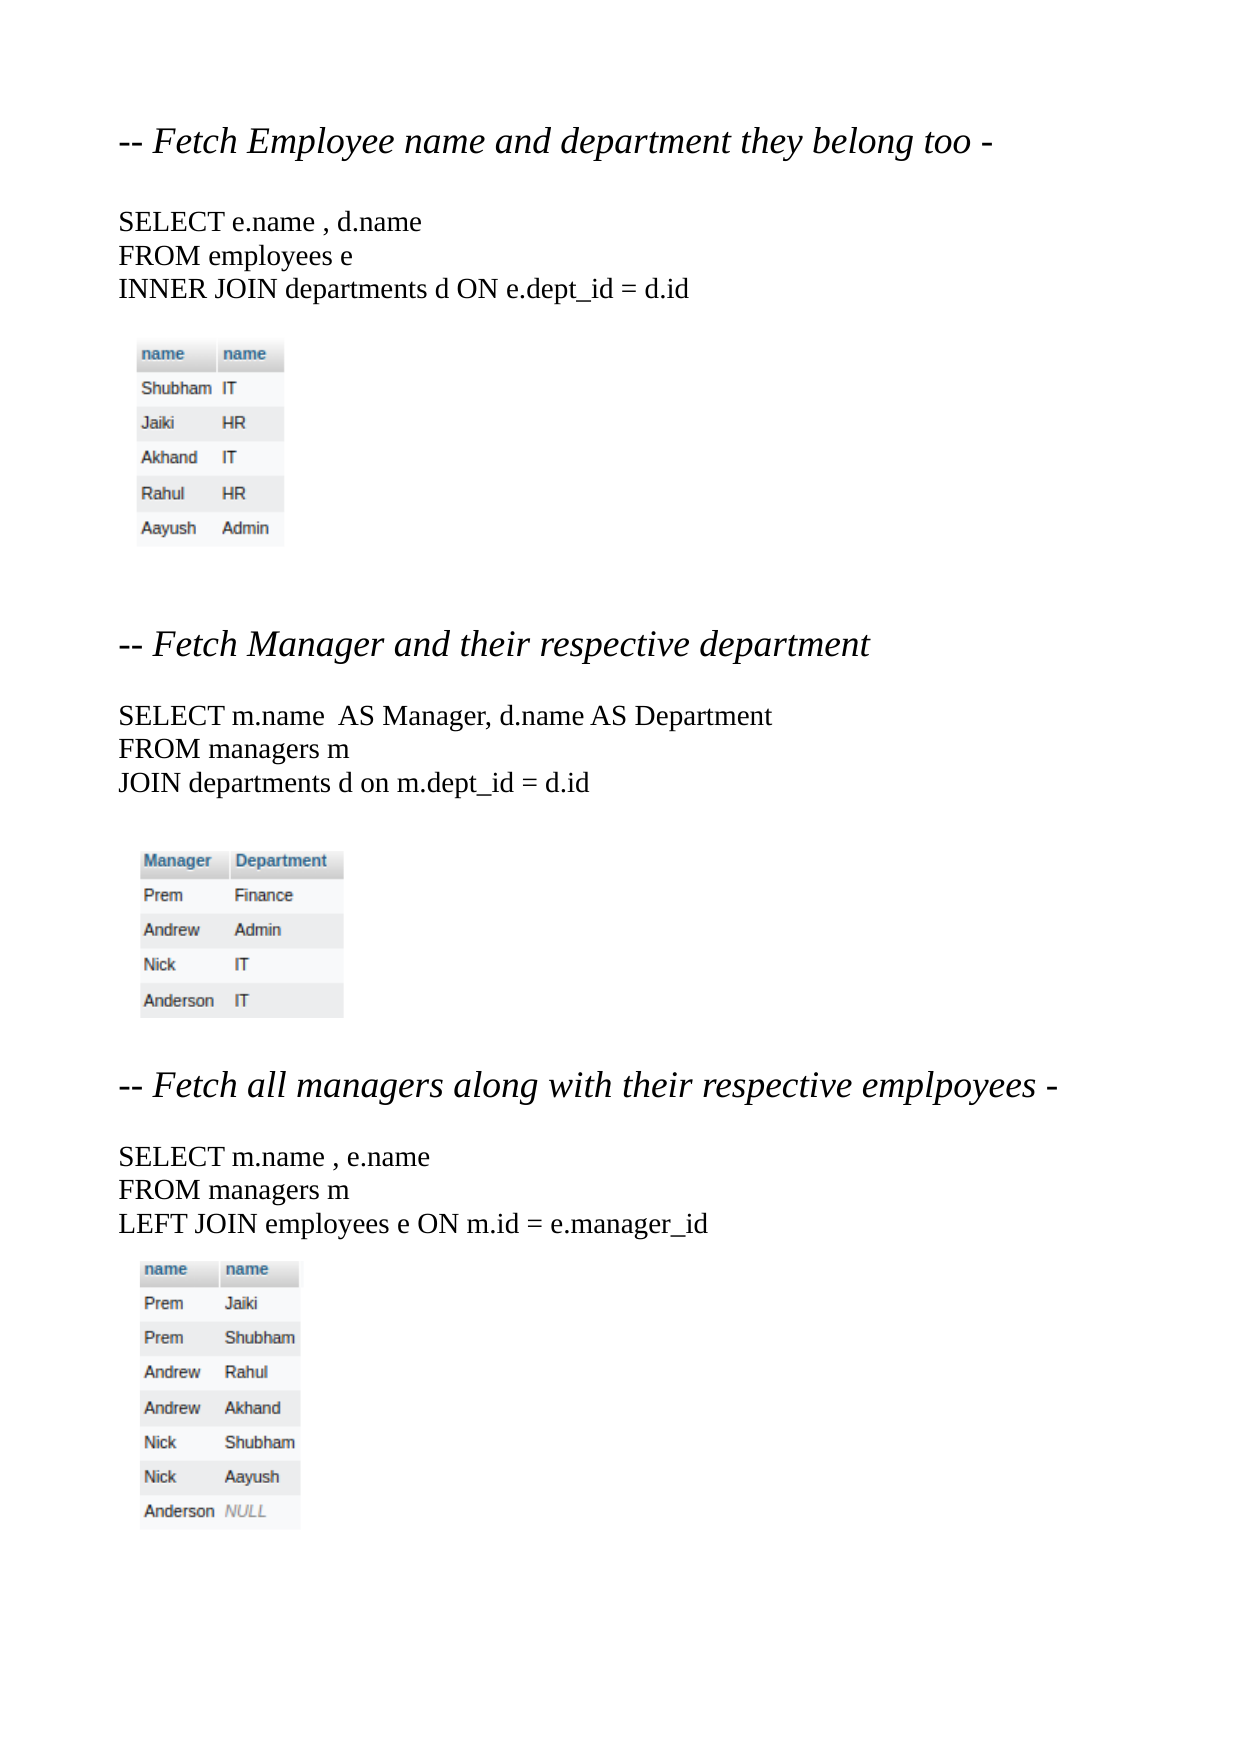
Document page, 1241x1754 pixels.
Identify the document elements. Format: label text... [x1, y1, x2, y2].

text -- Fetch all managers along with their respective emplpoyees - [118, 1062, 1122, 1105]
text FROM managers m [118, 1172, 1122, 1206]
text -- Fetch Manager and their respective department [118, 621, 1122, 664]
text SELECT e.name , d.name [118, 204, 1122, 238]
text SELECT m.name , e.name [118, 1139, 1122, 1172]
text LEFT JOIN employees e ON m.id = e.manager_id [118, 1206, 1122, 1239]
text FROM employees e [118, 238, 1122, 271]
text -- Fetch Employee name and department they belong too - [118, 118, 1122, 161]
picture [139, 1261, 304, 1533]
text INNER JOIN departments d ON e.dept_id = d.id [118, 271, 1122, 305]
text JOIN departments d on m.dept_id = d.id [118, 765, 1122, 798]
picture [140, 851, 344, 1018]
picture [136, 330, 285, 550]
text FROM managers m [118, 731, 1122, 765]
text SELECT m.name AS Manager, d.name AS Department [118, 698, 1122, 731]
